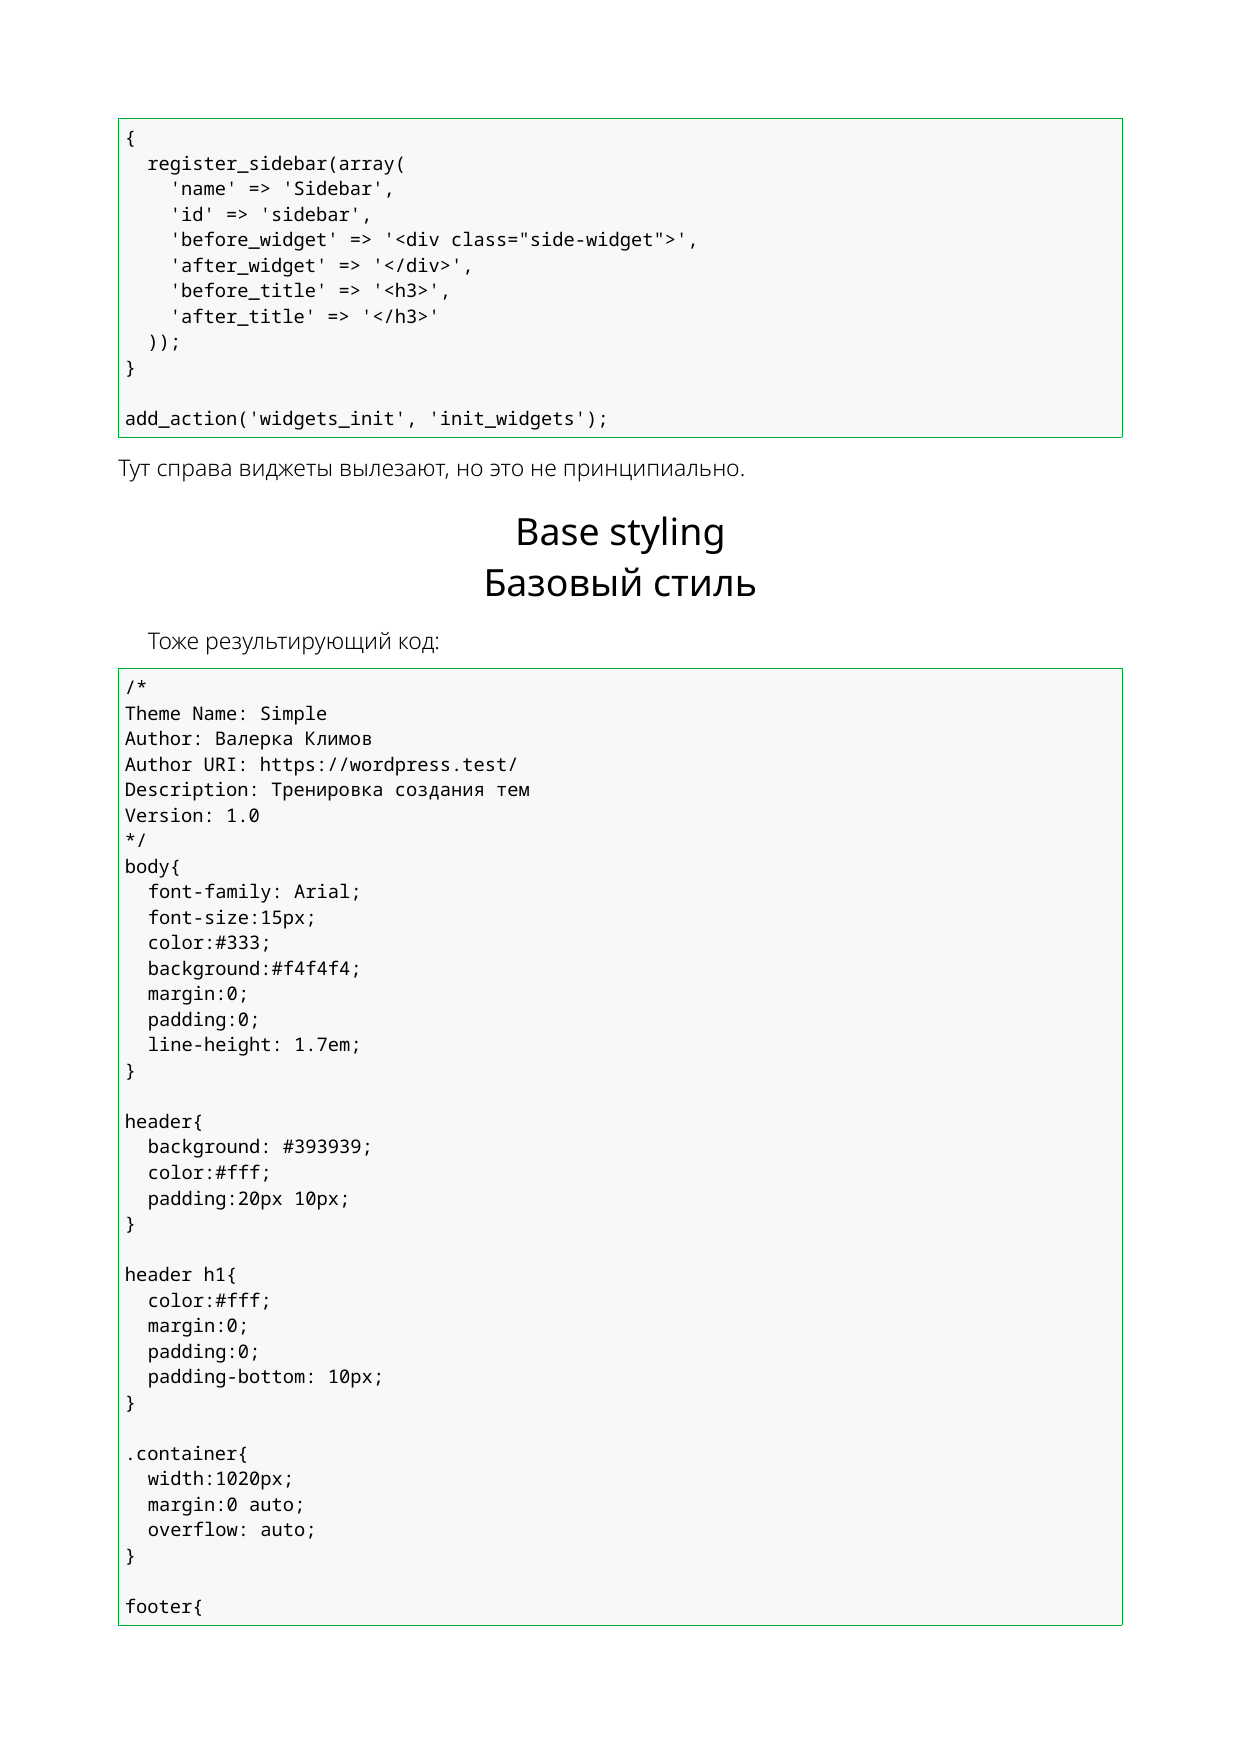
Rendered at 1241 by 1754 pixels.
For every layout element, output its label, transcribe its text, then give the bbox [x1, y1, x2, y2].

text } [119, 1051, 1122, 1076]
text } [119, 1383, 1122, 1408]
text 'after_title' => '</h3>' [119, 297, 1122, 322]
text color:#fff; [119, 1281, 1122, 1306]
text color:#fff; [119, 1153, 1122, 1178]
text 'before_title' => '<h3>', [119, 271, 1122, 297]
text padding:0; [119, 1332, 1122, 1357]
text Тут справа виджеты вылезают, но это не принципиально. [118, 455, 1122, 482]
text Author: Валерка Климов [119, 719, 1122, 744]
text 'after_widget' => '</div>', [119, 246, 1122, 271]
text padding:0; [119, 1000, 1122, 1025]
text )); [119, 322, 1122, 348]
text color:#333; [119, 923, 1122, 949]
text /* [119, 669, 1122, 693]
text padding:20px 10px; [119, 1178, 1122, 1204]
text } [119, 348, 1122, 373]
text .container{ [119, 1434, 1122, 1459]
subtitle Базовый стиль [118, 556, 1122, 607]
text margin:0; [119, 1306, 1122, 1332]
text Author URI: https://wordpress.test/ [119, 744, 1122, 770]
text Version: 1.0 [119, 796, 1122, 821]
text 'id' => 'sidebar', [119, 195, 1122, 220]
text register_sidebar(array( [119, 144, 1122, 169]
text 'name' => 'Sidebar', [119, 169, 1122, 195]
text { [119, 119, 1122, 144]
text } [119, 1204, 1122, 1229]
text line-height: 1.7em; [119, 1025, 1122, 1051]
text font-family: Arial; [119, 872, 1122, 898]
text 'before_widget' => '<div class="side-widget">', [119, 220, 1122, 246]
text overflow: auto; [119, 1510, 1122, 1536]
text background:#f4f4f4; [119, 949, 1122, 974]
text width:1020px; [119, 1459, 1122, 1485]
text padding-bottom: 10px; [119, 1357, 1122, 1383]
text background: #393939; [119, 1127, 1122, 1153]
subtitle Base styling [118, 505, 1122, 556]
text Description: Тренировка создания тем [119, 770, 1122, 796]
text margin:0 auto; [119, 1485, 1122, 1510]
text */ [119, 821, 1122, 847]
text Тоже результирующий код: [118, 625, 1122, 656]
text } [119, 1536, 1122, 1561]
text body{ [119, 847, 1122, 872]
text header h1{ [119, 1255, 1122, 1281]
text footer{ [119, 1587, 1122, 1625]
text Theme Name: Simple [119, 693, 1122, 719]
text add_action('widgets_init', 'init_widgets'); [119, 399, 1122, 437]
text font-size:15px; [119, 898, 1122, 923]
text header{ [119, 1102, 1122, 1127]
text margin:0; [119, 974, 1122, 1000]
